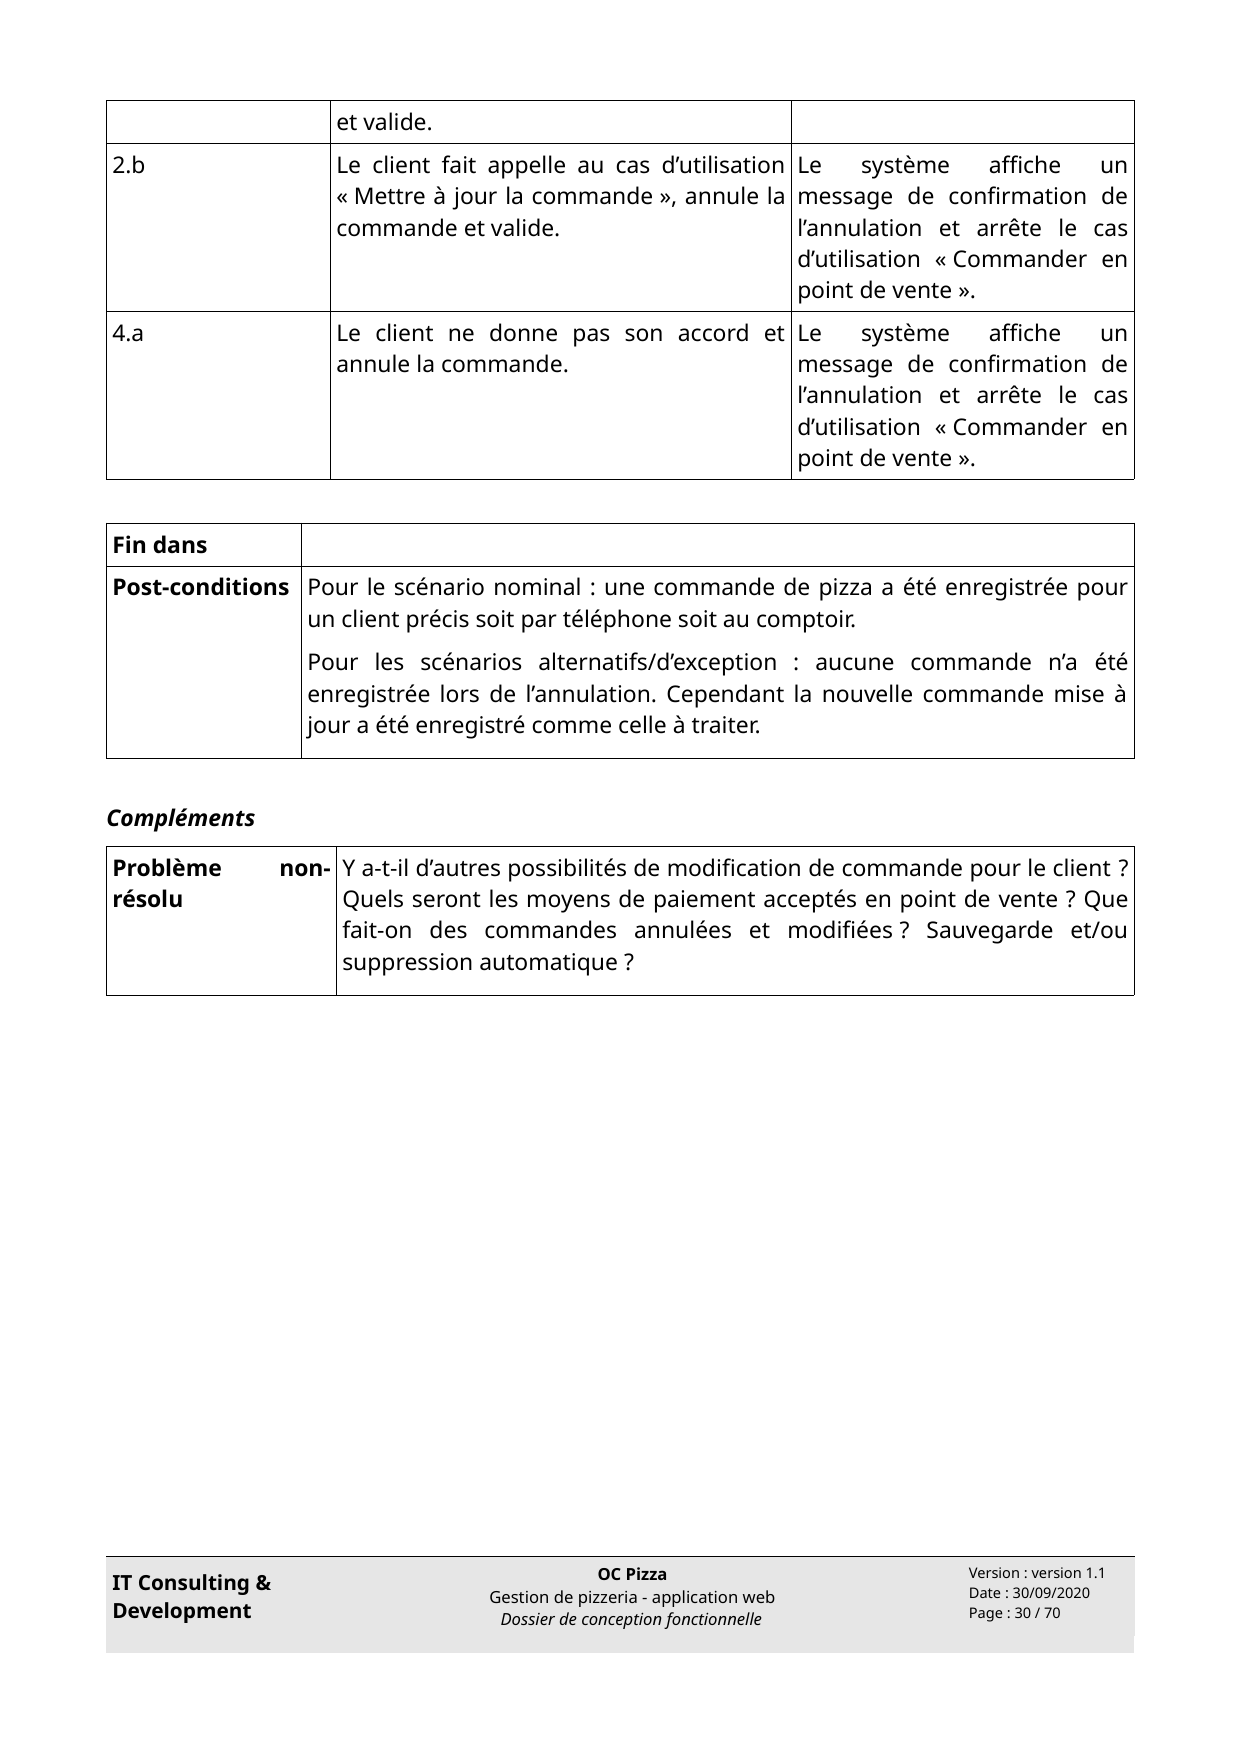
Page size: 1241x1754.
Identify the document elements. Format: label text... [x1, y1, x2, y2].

text Compléments [106, 802, 1134, 833]
table_cell Pour le scénario nominal : une commande de pizza a été enregistrée pour un client précis soit par téléphone soit au comptoir. Pour les scénarios alternatifs/d’exception : aucune commande n’a été enregistrée lors de l’annulation. Cependant la nouvelle commande mise à jour a été enregistré comme celle à traiter. [302, 567, 1134, 758]
table_cell 4.a [107, 312, 330, 479]
table_header Fin dans [107, 524, 301, 566]
table_cell Le client ne donne pas son accord et annule la commande. [331, 312, 791, 479]
table_cell Le système affiche un message de confirmation de l’annulation et arrête le cas d’utilisation « Commander en point de vente ». [792, 312, 1134, 479]
table_cell Le système affiche un message de confirmation de l’annulation et arrête le cas d’utilisation « Commander en point de vente ». [792, 144, 1134, 311]
table_cell 2.b [107, 144, 330, 311]
table_header Y a-t-il d’autres possibilités de modification de commande pour le client ? Quels seront les moyens de paiement acceptés en point de vente ? Que fait-on des commandes annulées et modifiées ? Sauvegarde et/ou suppression automatique ? [337, 847, 1134, 995]
table_cell [107, 101, 330, 143]
table_cell Le client fait appelle au cas d’utilisation « Mettre à jour la commande », annule la commande et valide. [331, 144, 791, 311]
table_cell Post-conditions [107, 567, 301, 758]
table_header [302, 524, 1134, 566]
table_header Problème non-résolu [107, 847, 336, 995]
table_cell [792, 101, 1134, 143]
table_cell et valide. [331, 101, 791, 143]
